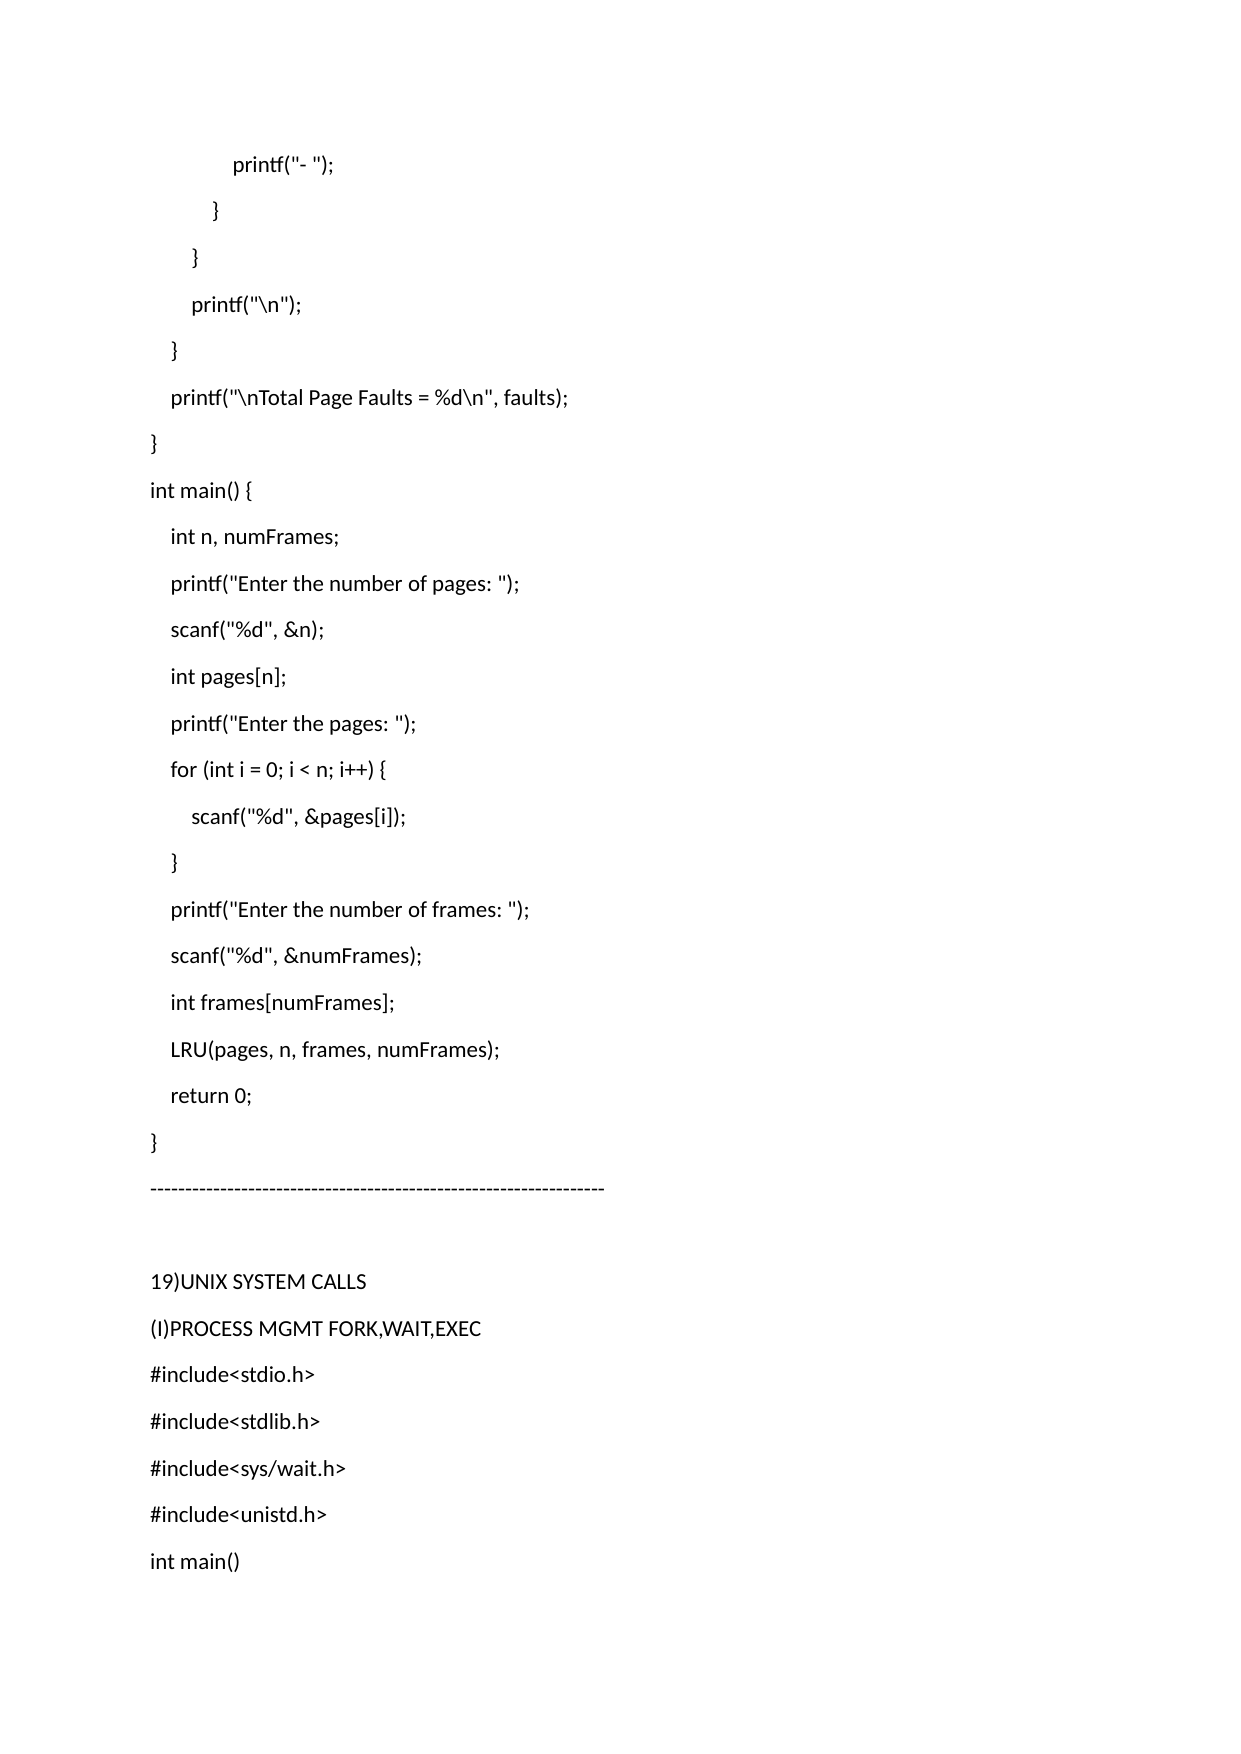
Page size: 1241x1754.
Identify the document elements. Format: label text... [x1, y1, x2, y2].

text } [150, 1128, 1090, 1156]
text #include<stdio.h> [150, 1361, 1090, 1389]
text } [150, 429, 1090, 457]
text #include<stdlib.h> [150, 1407, 1090, 1435]
text int main() { [150, 476, 1090, 504]
text #include<unistd.h> [150, 1500, 1090, 1528]
text return 0; [150, 1081, 1090, 1109]
text (I)PROCESS MGMT FORK,WAIT,EXEC [150, 1314, 1090, 1342]
text LRU(pages, n, frames, numFrames); [150, 1035, 1090, 1063]
text int main() [150, 1547, 1090, 1575]
text 19)UNIX SYSTEM CALLS [150, 1267, 1090, 1296]
text printf("Enter the number of frames: "); [150, 895, 1090, 923]
text scanf("%d", &numFrames); [150, 942, 1090, 969]
text printf("\n"); [150, 290, 1090, 318]
text } [150, 336, 1090, 364]
text } [150, 243, 1090, 271]
text int pages[n]; [150, 662, 1090, 690]
text scanf("%d", &pages[i]); [150, 802, 1090, 830]
text printf("- "); [150, 150, 1090, 178]
text int frames[numFrames]; [150, 988, 1090, 1016]
text #include<sys/wait.h> [150, 1454, 1090, 1482]
text } [150, 197, 1090, 224]
text int n, numFrames; [150, 522, 1090, 551]
text printf("Enter the pages: "); [150, 709, 1090, 737]
text ----------------------------------------------------------------- [150, 1174, 1090, 1202]
text printf("\nTotal Page Faults = %d\n", faults); [150, 383, 1090, 411]
text scanf("%d", &n); [150, 616, 1090, 644]
text for (int i = 0; i < n; i++) { [150, 755, 1090, 783]
text } [150, 848, 1090, 876]
text printf("Enter the number of pages: "); [150, 569, 1090, 597]
